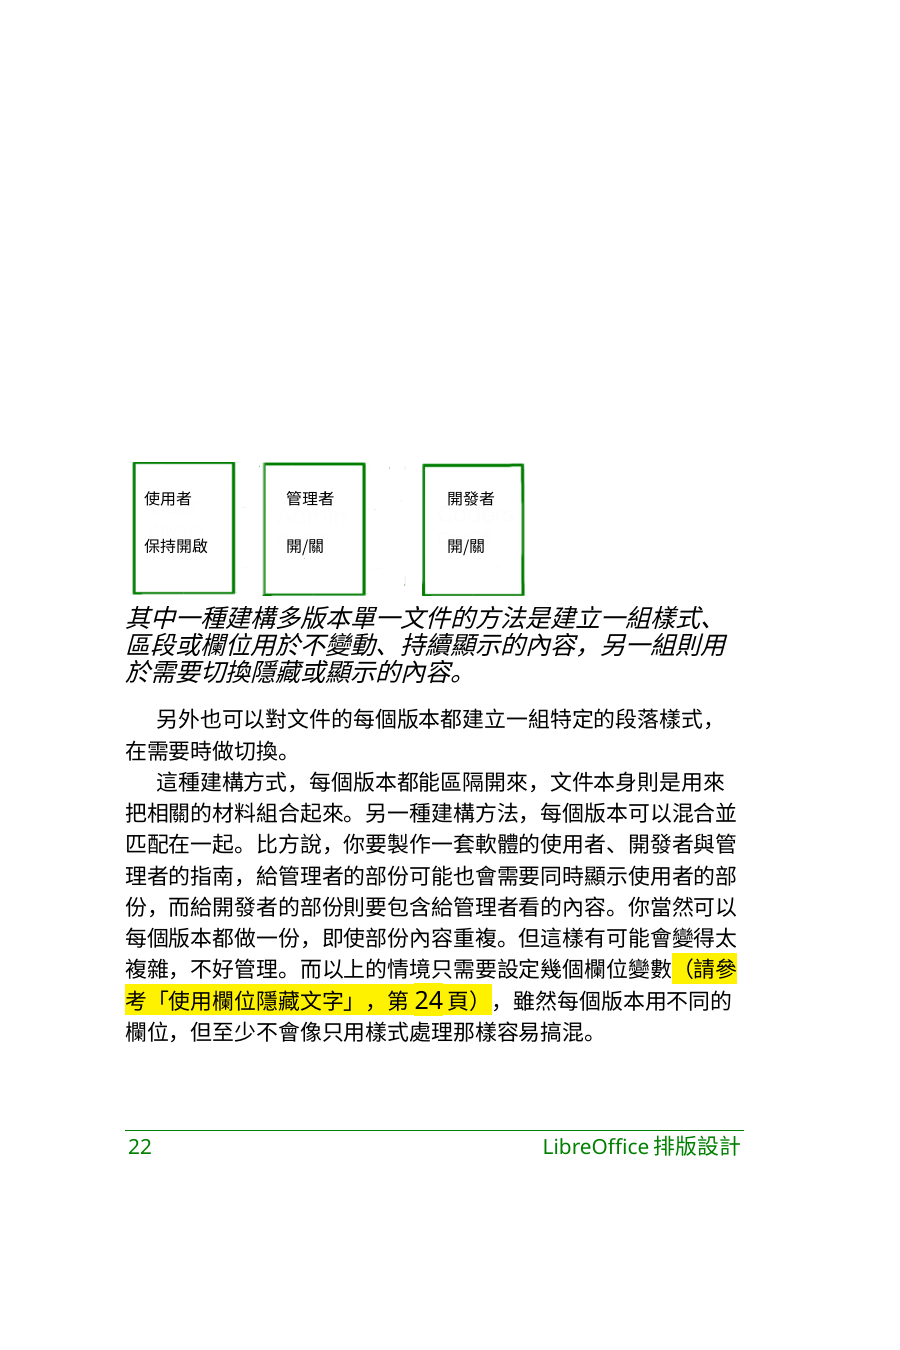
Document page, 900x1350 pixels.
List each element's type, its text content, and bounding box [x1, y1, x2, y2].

text 這種建構方式，每個版本都能區隔開來，文件本身則是用來把相關的材料組合起來。另一種建構方法，每個版本可以混合並匹配在一起。比方說，你要製作一套軟體的使用者、開發者與管理者的指南，給管理者的部份可能也會需要同時顯示使用者的部份，而給開發者的部份則要包含給管理者看的內容。你當然可以每個版本都做一份，即使部份內容重複。但這樣有可能會變得太複雜，不好管理。而以上的情境只需要設定幾個欄位變數（請參考「使用欄位隱藏文字」，第 24 頁），雖然每個版本用不同的欄位，但至少不會像只用樣式處理那樣容易搞混。 [125, 765, 744, 1047]
text 另外也可以對文件的每個版本都建立一組特定的段落樣式，在需要時做切換。 [125, 703, 744, 765]
picture [125, 462, 525, 596]
table_cell 其中一種建構多版本單一文件的方法是建立一組樣式、區段或欄位用於不變動、持續顯示的內容，另一組則用於需要切換隱藏或顯示的內容。 [125, 598, 744, 687]
table_header [125, 462, 744, 598]
